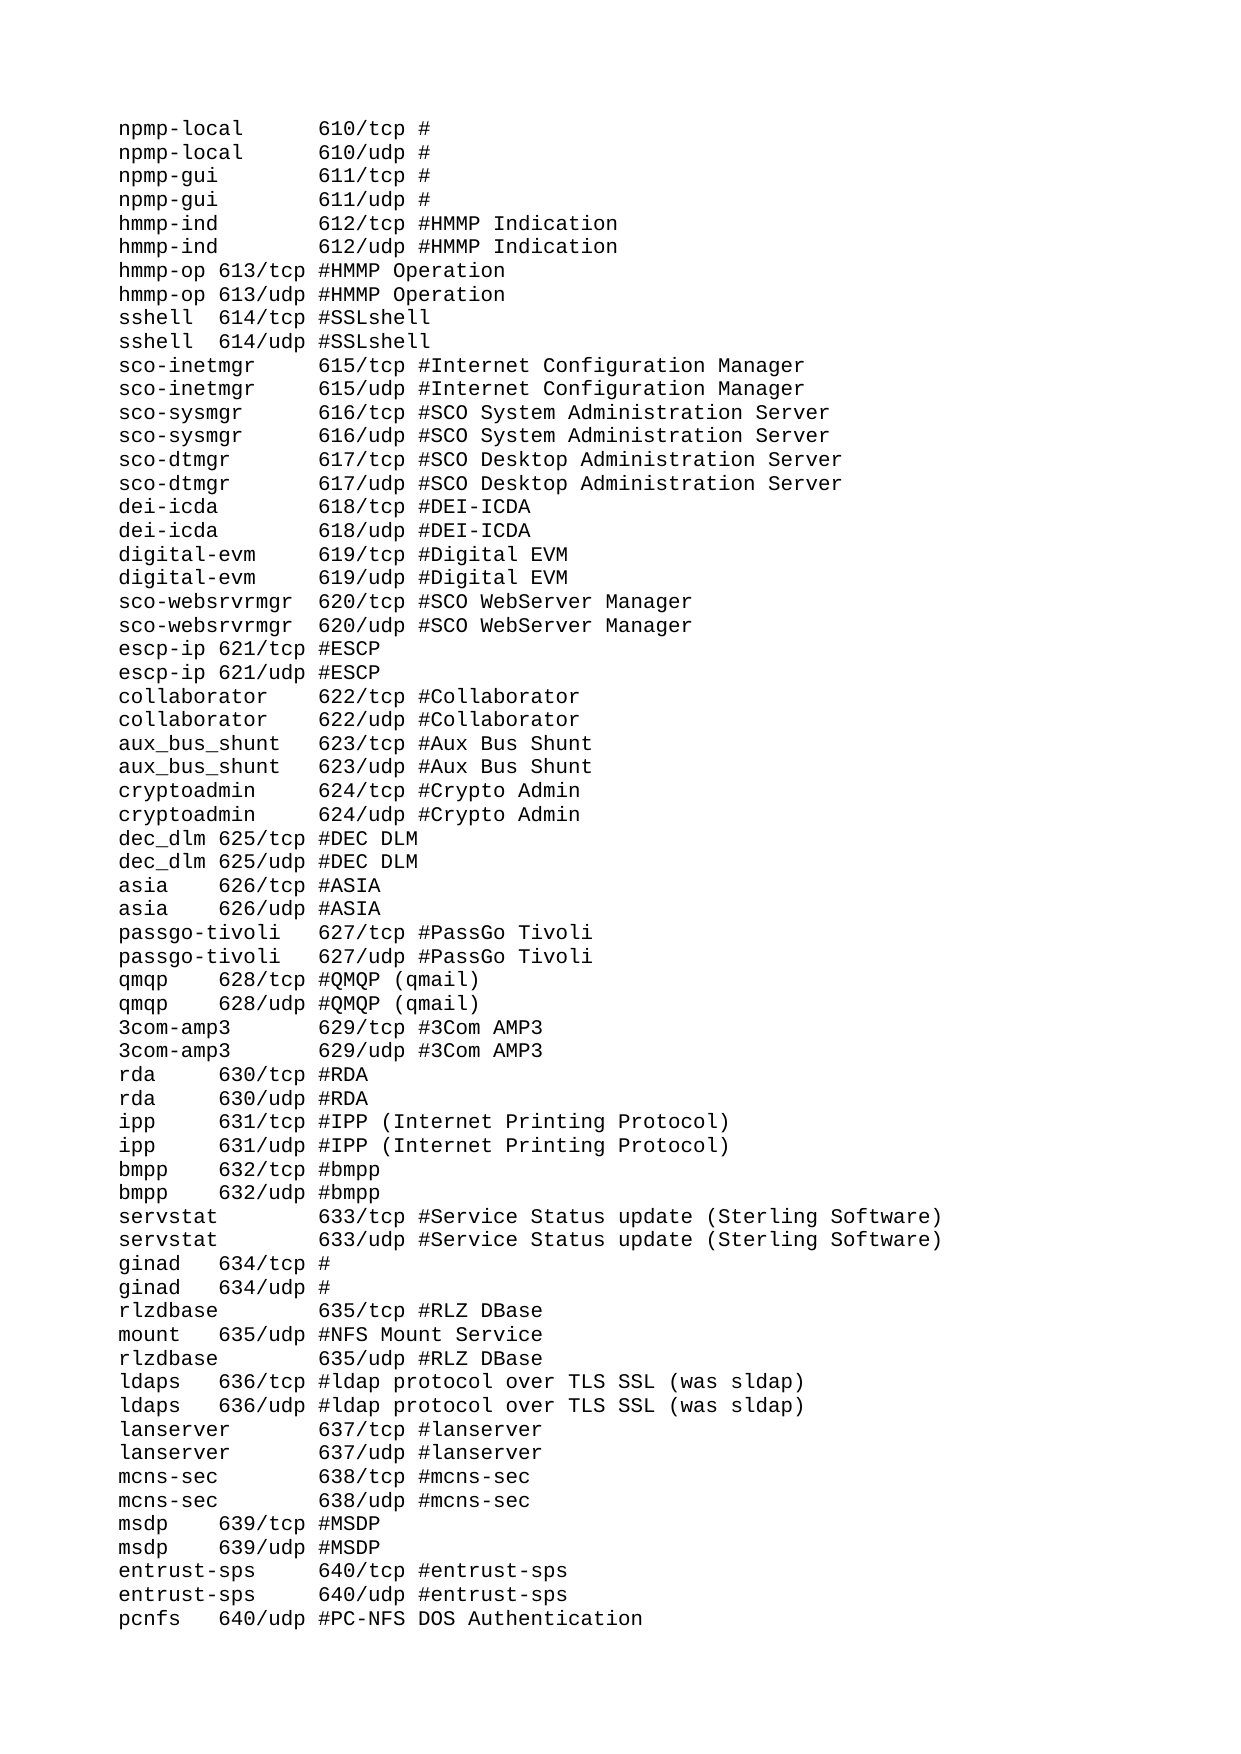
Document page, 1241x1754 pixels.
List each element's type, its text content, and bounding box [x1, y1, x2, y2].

text aux_bus_shunt 623/udp #Aux Bus Shunt [118, 757, 1122, 780]
text hmmp-ind 612/udp #HMMP Indication [118, 236, 1122, 260]
text npmp-local 610/tcp # [118, 118, 1122, 142]
text sco-websrvrmgr 620/udp #SCO WebServer Manager [118, 615, 1122, 638]
text ipp 631/udp #IPP (Internet Printing Protocol) [118, 1135, 1122, 1158]
text dei-icda 618/udp #DEI-ICDA [118, 520, 1122, 544]
text servstat 633/tcp #Service Status update (Sterling Software) [118, 1206, 1122, 1229]
text qmqp 628/udp #QMQP (qmail) [118, 993, 1122, 1017]
text hmmp-op 613/tcp #HMMP Operation [118, 260, 1122, 284]
text msdp 639/udp #MSDP [118, 1537, 1122, 1561]
text mount 635/udp #NFS Mount Service [118, 1324, 1122, 1348]
text aux_bus_shunt 623/tcp #Aux Bus Shunt [118, 733, 1122, 757]
text ginad 634/tcp # [118, 1253, 1122, 1277]
text rlzdbase 635/tcp #RLZ DBase [118, 1300, 1122, 1324]
text escp-ip 621/tcp #ESCP [118, 638, 1122, 662]
text collaborator 622/udp #Collaborator [118, 709, 1122, 733]
text passgo-tivoli 627/udp #PassGo Tivoli [118, 946, 1122, 969]
text dec_dlm 625/udp #DEC DLM [118, 851, 1122, 875]
text bmpp 632/udp #bmpp [118, 1182, 1122, 1206]
text sco-sysmgr 616/udp #SCO System Administration Server [118, 426, 1122, 449]
text pcnfs 640/udp #PC-NFS DOS Authentication [118, 1608, 1122, 1631]
text lanserver 637/udp #lanserver [118, 1442, 1122, 1466]
text bmpp 632/tcp #bmpp [118, 1158, 1122, 1182]
text sshell 614/tcp #SSLshell [118, 307, 1122, 331]
text npmp-local 610/udp # [118, 142, 1122, 165]
text sshell 614/udp #SSLshell [118, 331, 1122, 354]
text rda 630/tcp #RDA [118, 1064, 1122, 1088]
text hmmp-ind 612/tcp #HMMP Indication [118, 213, 1122, 236]
text ipp 631/tcp #IPP (Internet Printing Protocol) [118, 1111, 1122, 1135]
text dei-icda 618/tcp #DEI-ICDA [118, 496, 1122, 520]
text passgo-tivoli 627/tcp #PassGo Tivoli [118, 922, 1122, 946]
text digital-evm 619/tcp #Digital EVM [118, 544, 1122, 567]
text cryptoadmin 624/udp #Crypto Admin [118, 804, 1122, 827]
text ldaps 636/tcp #ldap protocol over TLS SSL (was sldap) [118, 1371, 1122, 1395]
text asia 626/udp #ASIA [118, 898, 1122, 922]
text ginad 634/udp # [118, 1277, 1122, 1300]
text mcns-sec 638/tcp #mcns-sec [118, 1466, 1122, 1489]
text mcns-sec 638/udp #mcns-sec [118, 1489, 1122, 1513]
text escp-ip 621/udp #ESCP [118, 662, 1122, 686]
text rlzdbase 635/udp #RLZ DBase [118, 1348, 1122, 1371]
text 3com-amp3 629/tcp #3Com AMP3 [118, 1017, 1122, 1040]
text sco-inetmgr 615/udp #Internet Configuration Manager [118, 378, 1122, 402]
text rda 630/udp #RDA [118, 1088, 1122, 1111]
text cryptoadmin 624/tcp #Crypto Admin [118, 780, 1122, 804]
text sco-websrvrmgr 620/tcp #SCO WebServer Manager [118, 591, 1122, 615]
text hmmp-op 613/udp #HMMP Operation [118, 284, 1122, 307]
text asia 626/tcp #ASIA [118, 875, 1122, 898]
text npmp-gui 611/tcp # [118, 165, 1122, 189]
text sco-dtmgr 617/udp #SCO Desktop Administration Server [118, 473, 1122, 496]
text sco-dtmgr 617/tcp #SCO Desktop Administration Server [118, 449, 1122, 473]
text lanserver 637/tcp #lanserver [118, 1419, 1122, 1442]
text sco-inetmgr 615/tcp #Internet Configuration Manager [118, 354, 1122, 378]
text collaborator 622/tcp #Collaborator [118, 686, 1122, 709]
text qmqp 628/tcp #QMQP (qmail) [118, 969, 1122, 993]
text dec_dlm 625/tcp #DEC DLM [118, 827, 1122, 851]
text entrust-sps 640/udp #entrust-sps [118, 1584, 1122, 1608]
text ldaps 636/udp #ldap protocol over TLS SSL (was sldap) [118, 1395, 1122, 1419]
text 3com-amp3 629/udp #3Com AMP3 [118, 1040, 1122, 1064]
text digital-evm 619/udp #Digital EVM [118, 567, 1122, 591]
text sco-sysmgr 616/tcp #SCO System Administration Server [118, 402, 1122, 426]
text npmp-gui 611/udp # [118, 189, 1122, 213]
text msdp 639/tcp #MSDP [118, 1513, 1122, 1537]
text entrust-sps 640/tcp #entrust-sps [118, 1561, 1122, 1584]
text servstat 633/udp #Service Status update (Sterling Software) [118, 1229, 1122, 1253]
